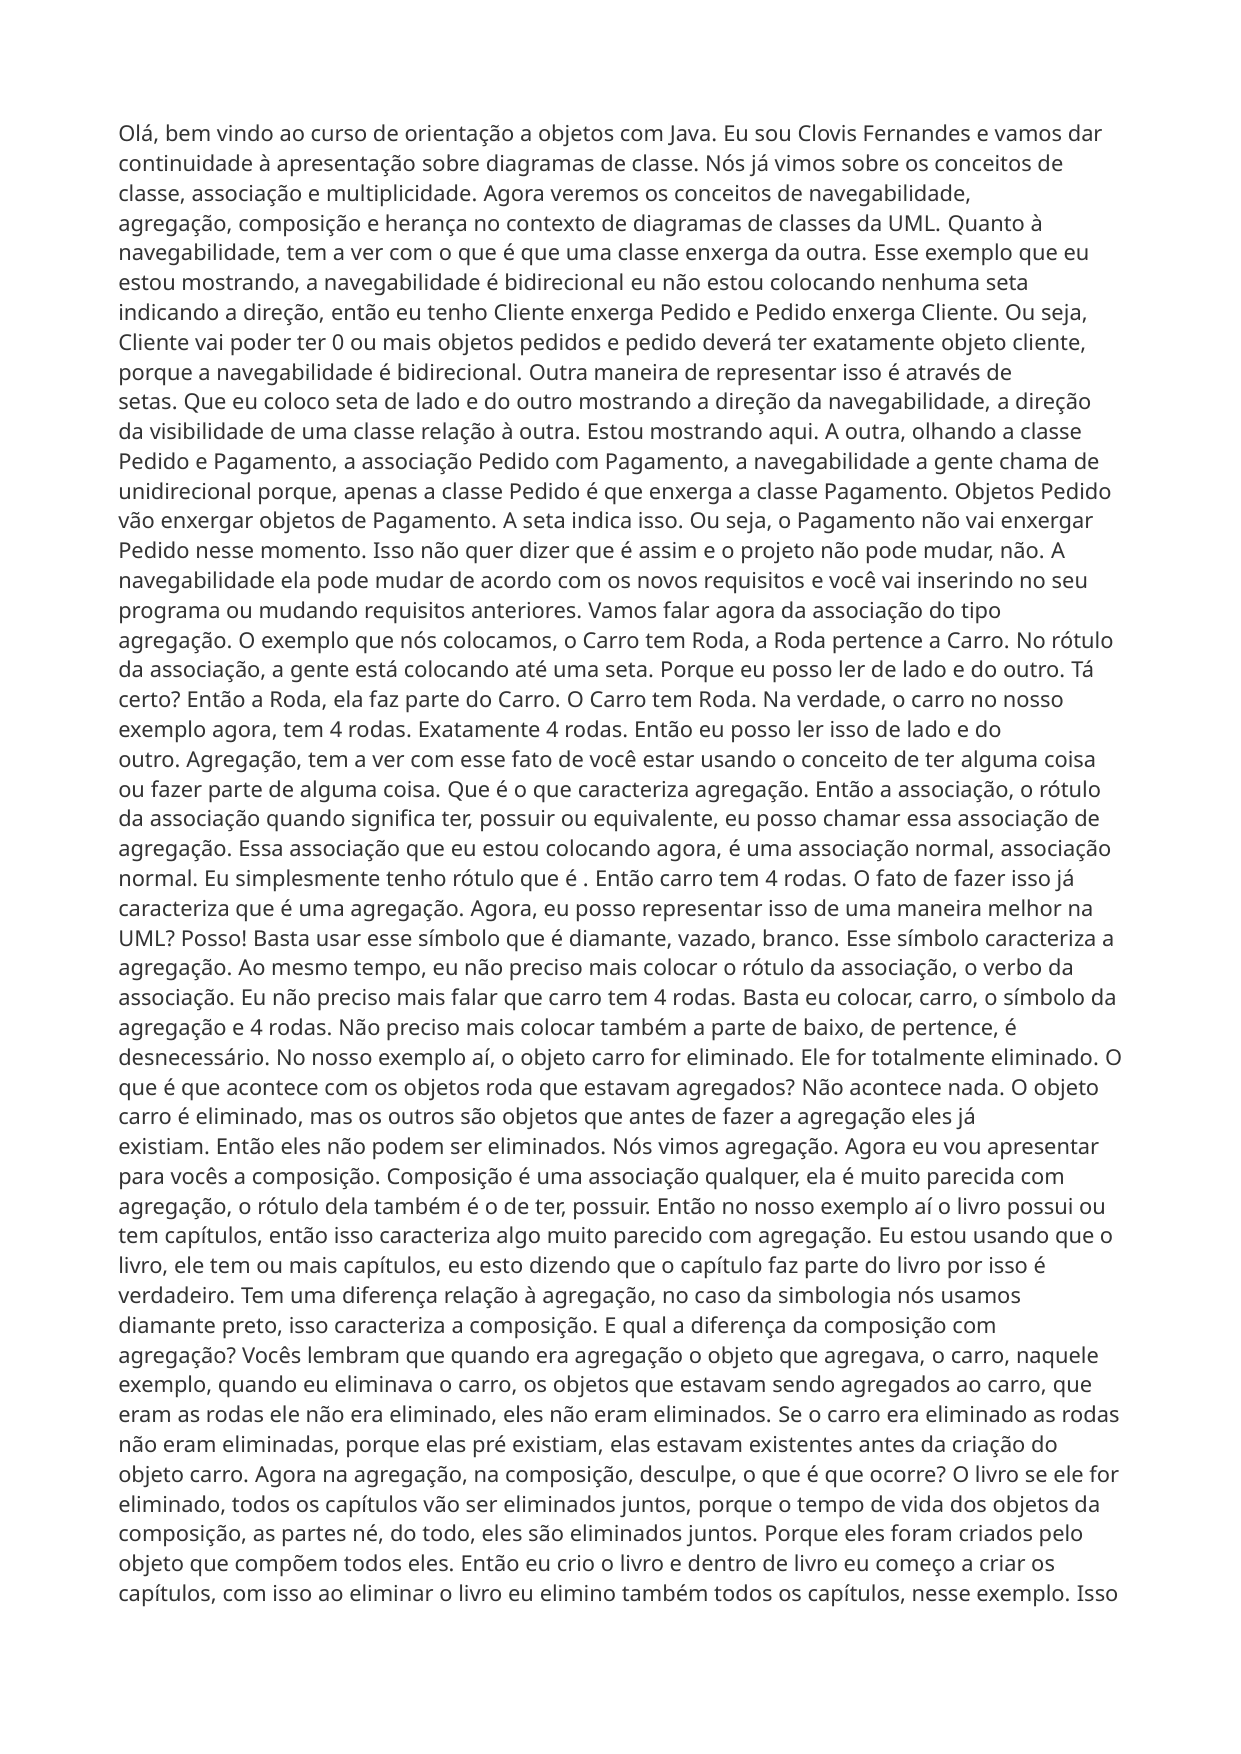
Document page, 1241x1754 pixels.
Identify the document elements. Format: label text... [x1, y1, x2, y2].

text Olá, bem vindo ao curso de orientação a objetos com Java. Eu sou Clovis Fernandes e vamos dar continuidade à apresentação sobre diagramas de classe. Nós já vimos sobre os conceitos de classe, associação e multiplicidade. Agora veremos os conceitos de navegabilidade, agregação, composição e herança no contexto de diagramas de classes da UML. Quanto à navegabilidade, tem a ver com o que é que uma classe enxerga da outra. Esse exemplo que eu estou mostrando, a navegabilidade é bidirecional eu não estou colocando nenhuma seta indicando a direção, então eu tenho Cliente enxerga Pedido e Pedido enxerga Cliente. Ou seja, Cliente vai poder ter 0 ou mais objetos pedidos e pedido deverá ter exatamente objeto cliente, porque a navegabilidade é bidirecional. Outra maneira de representar isso é através de setas. Que eu coloco seta de lado e do outro mostrando a direção da navegabilidade, a direção da visibilidade de uma classe relação à outra. Estou mostrando aqui. A outra, olhando a classe Pedido e Pagamento, a associação Pedido com Pagamento, a navegabilidade a gente chama de unidirecional porque, apenas a classe Pedido é que enxerga a classe Pagamento. Objetos Pedido vão enxergar objetos de Pagamento. A seta indica isso. Ou seja, o Pagamento não vai enxergar Pedido nesse momento. Isso não quer dizer que é assim e o projeto não pode mudar, não. A navegabilidade ela pode mudar de acordo com os novos requisitos e você vai inserindo no seu programa ou mudando requisitos anteriores. Vamos falar agora da associação do tipo agregação. O exemplo que nós colocamos, o Carro tem Roda, a Roda pertence a Carro. No rótulo da associação, a gente está colocando até uma seta. Porque eu posso ler de lado e do outro. Tá certo? Então a Roda, ela faz parte do Carro. O Carro tem Roda. Na verdade, o carro no nosso exemplo agora, tem 4 rodas. Exatamente 4 rodas. Então eu posso ler isso de lado e do outro. Agregação, tem a ver com esse fato de você estar usando o conceito de ter alguma coisa ou fazer parte de alguma coisa. Que é o que caracteriza agregação. Então a associação, o rótulo da associação quando significa ter, possuir ou equivalente, eu posso chamar essa associação de agregação. Essa associação que eu estou colocando agora, é uma associação normal, associação normal. Eu simplesmente tenho rótulo que é . Então carro tem 4 rodas. O fato de fazer isso já caracteriza que é uma agregação. Agora, eu posso representar isso de uma maneira melhor na UML? Posso! Basta usar esse símbolo que é diamante, vazado, branco. Esse símbolo caracteriza a agregação. Ao mesmo tempo, eu não preciso mais colocar o rótulo da associação, o verbo da associação. Eu não preciso mais falar que carro tem 4 rodas. Basta eu colocar, carro, o símbolo da agregação e 4 rodas. Não preciso mais colocar também a parte de baixo, de pertence, é desnecessário. No nosso exemplo aí, o objeto carro for eliminado. Ele for totalmente eliminado. O que é que acontece com os objetos roda que estavam agregados? Não acontece nada. O objeto carro é eliminado, mas os outros são objetos que antes de fazer a agregação eles já existiam. Então eles não podem ser eliminados. Nós vimos agregação. Agora eu vou apresentar para vocês a composição. Composição é uma associação qualquer, ela é muito parecida com agregação, o rótulo dela também é o de ter, possuir. Então no nosso exemplo aí o livro possui ou tem capítulos, então isso caracteriza algo muito parecido com agregação. Eu estou usando que o livro, ele tem ou mais capítulos, eu esto dizendo que o capítulo faz parte do livro por isso é verdadeiro. Tem uma diferença relação à agregação, no caso da simbologia nós usamos diamante preto, isso caracteriza a composição. E qual a diferença da composição com agregação? Vocês lembram que quando era agregação o objeto que agregava, o carro, naquele exemplo, quando eu eliminava o carro, os objetos que estavam sendo agregados ao carro, que eram as rodas ele não era eliminado, eles não eram eliminados. Se o carro era eliminado as rodas não eram eliminadas, porque elas pré existiam, elas estavam existentes antes da criação do objeto carro. Agora na agregação, na composição, desculpe, o que é que ocorre? O livro se ele for eliminado, todos os capítulos vão ser eliminados juntos, porque o tempo de vida dos objetos da composição, as partes né, do todo, eles são eliminados juntos. Porque eles foram criados pelo objeto que compõem todos eles. Então eu crio o livro e dentro de livro eu começo a criar os capítulos, com isso ao eliminar o livro eu elimino também todos os capítulos, nesse exemplo. Isso [118, 118, 1122, 1608]
